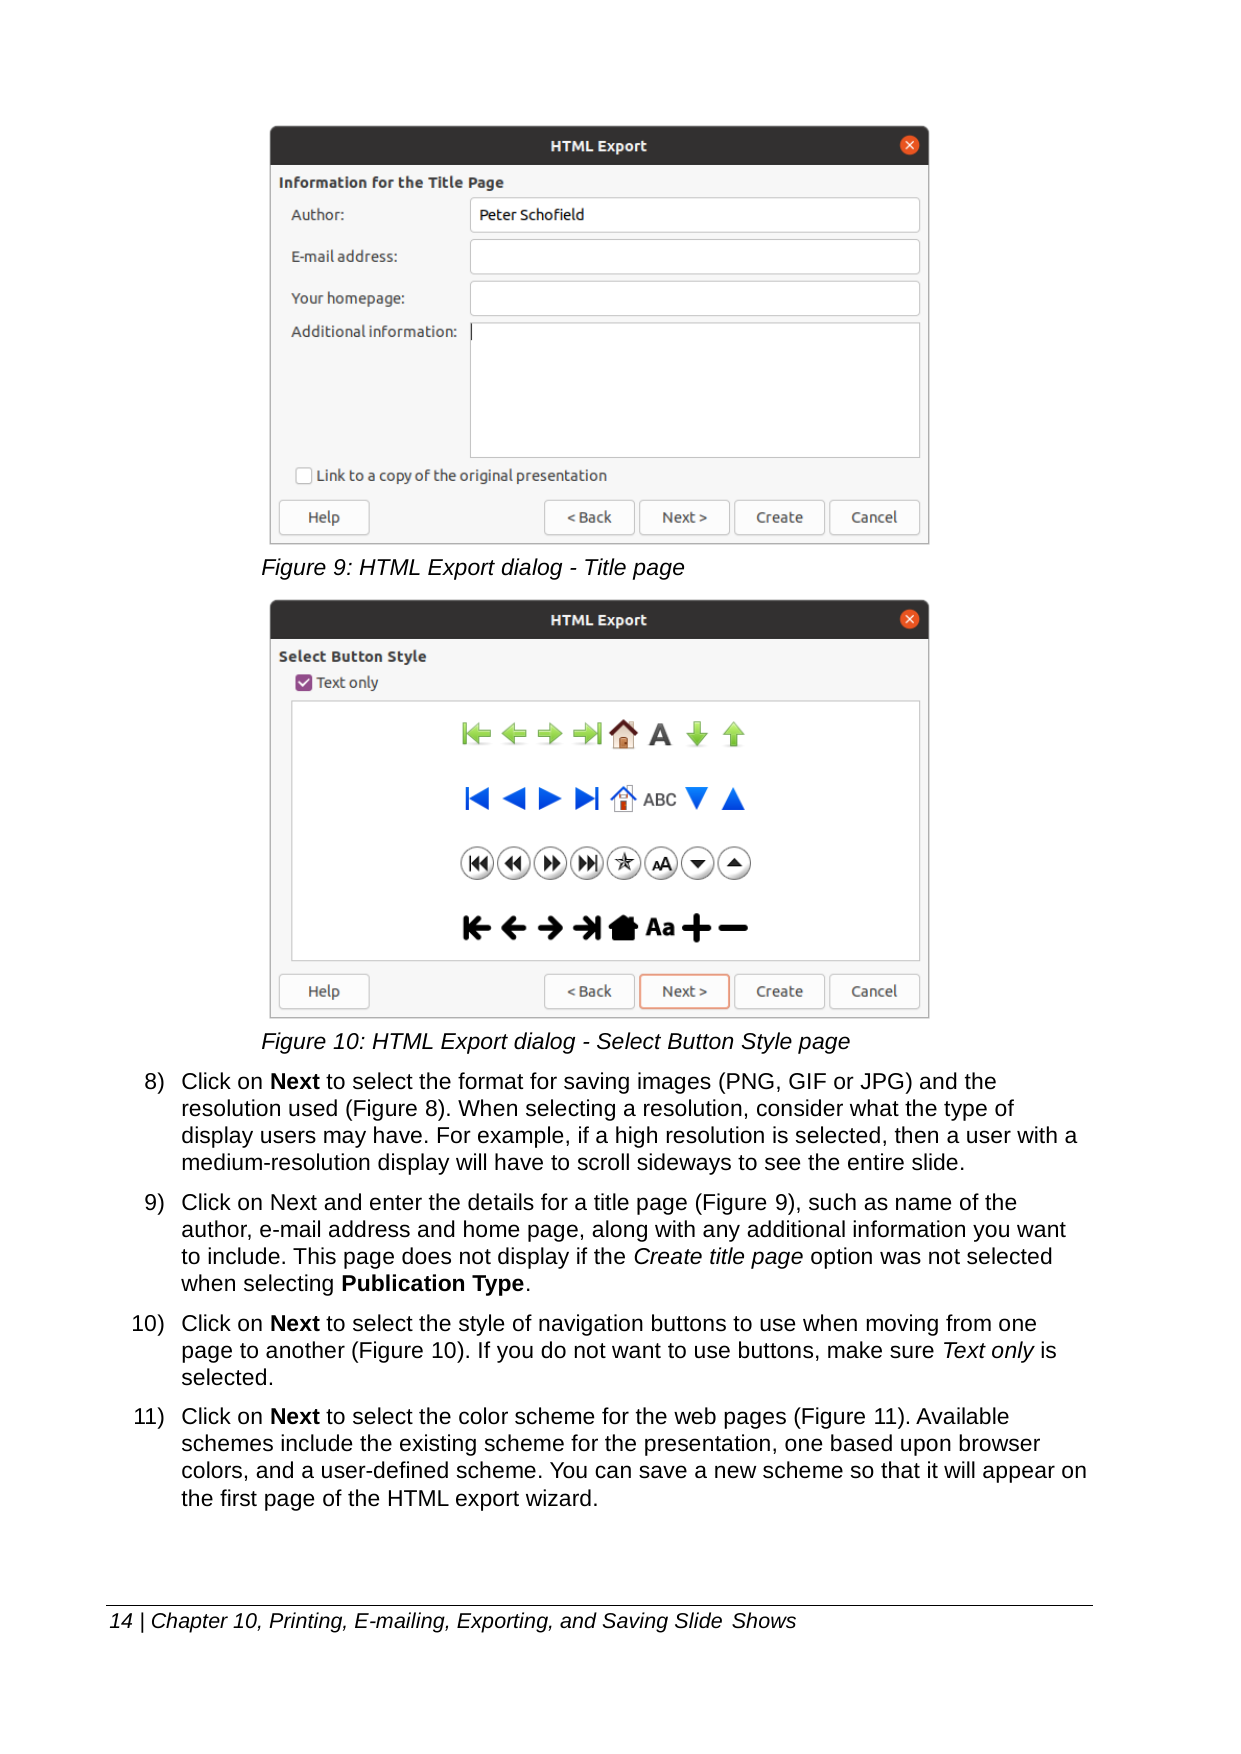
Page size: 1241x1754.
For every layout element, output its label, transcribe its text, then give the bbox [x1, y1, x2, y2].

list Click on Next to select the format for saving images (PNG, GIF or JPG) and the resolution used (Figure 8). When selecting a resolution, consider what the type of display users may have. For example, if a high resolution is selected, then a user with a medium-resolution display will have to scroll sideways to see the entire slide. [164, 1067, 1093, 1176]
list Click on Next and enter the details for a title page (Figure 9), such as name of the author, e-mail address and home page, along with any additional information you want to include. This page does not display if the Create title page option was not selected when selecting Publication Type. [164, 1188, 1093, 1296]
text Figure 9: HTML Export dialog - Title page [261, 554, 938, 580]
picture [261, 592, 938, 1028]
text Figure 10: HTML Export dialog - Select Button Style page [261, 1028, 938, 1055]
picture [261, 118, 938, 554]
list Click on Next to select the color scheme for the web pages (Figure 11). Available schemes include the existing scheme for the presentation, one based upon browser colors, and a user-defined scheme. You can save a new scheme so that it will appear on the first page of the HTML export wizard. [164, 1403, 1093, 1511]
list Click on Next to select the style of navigation buttons to use when moving from one page to another (Figure 10). If you do not want to use buttons, make sure Text only is selected. [164, 1309, 1093, 1390]
